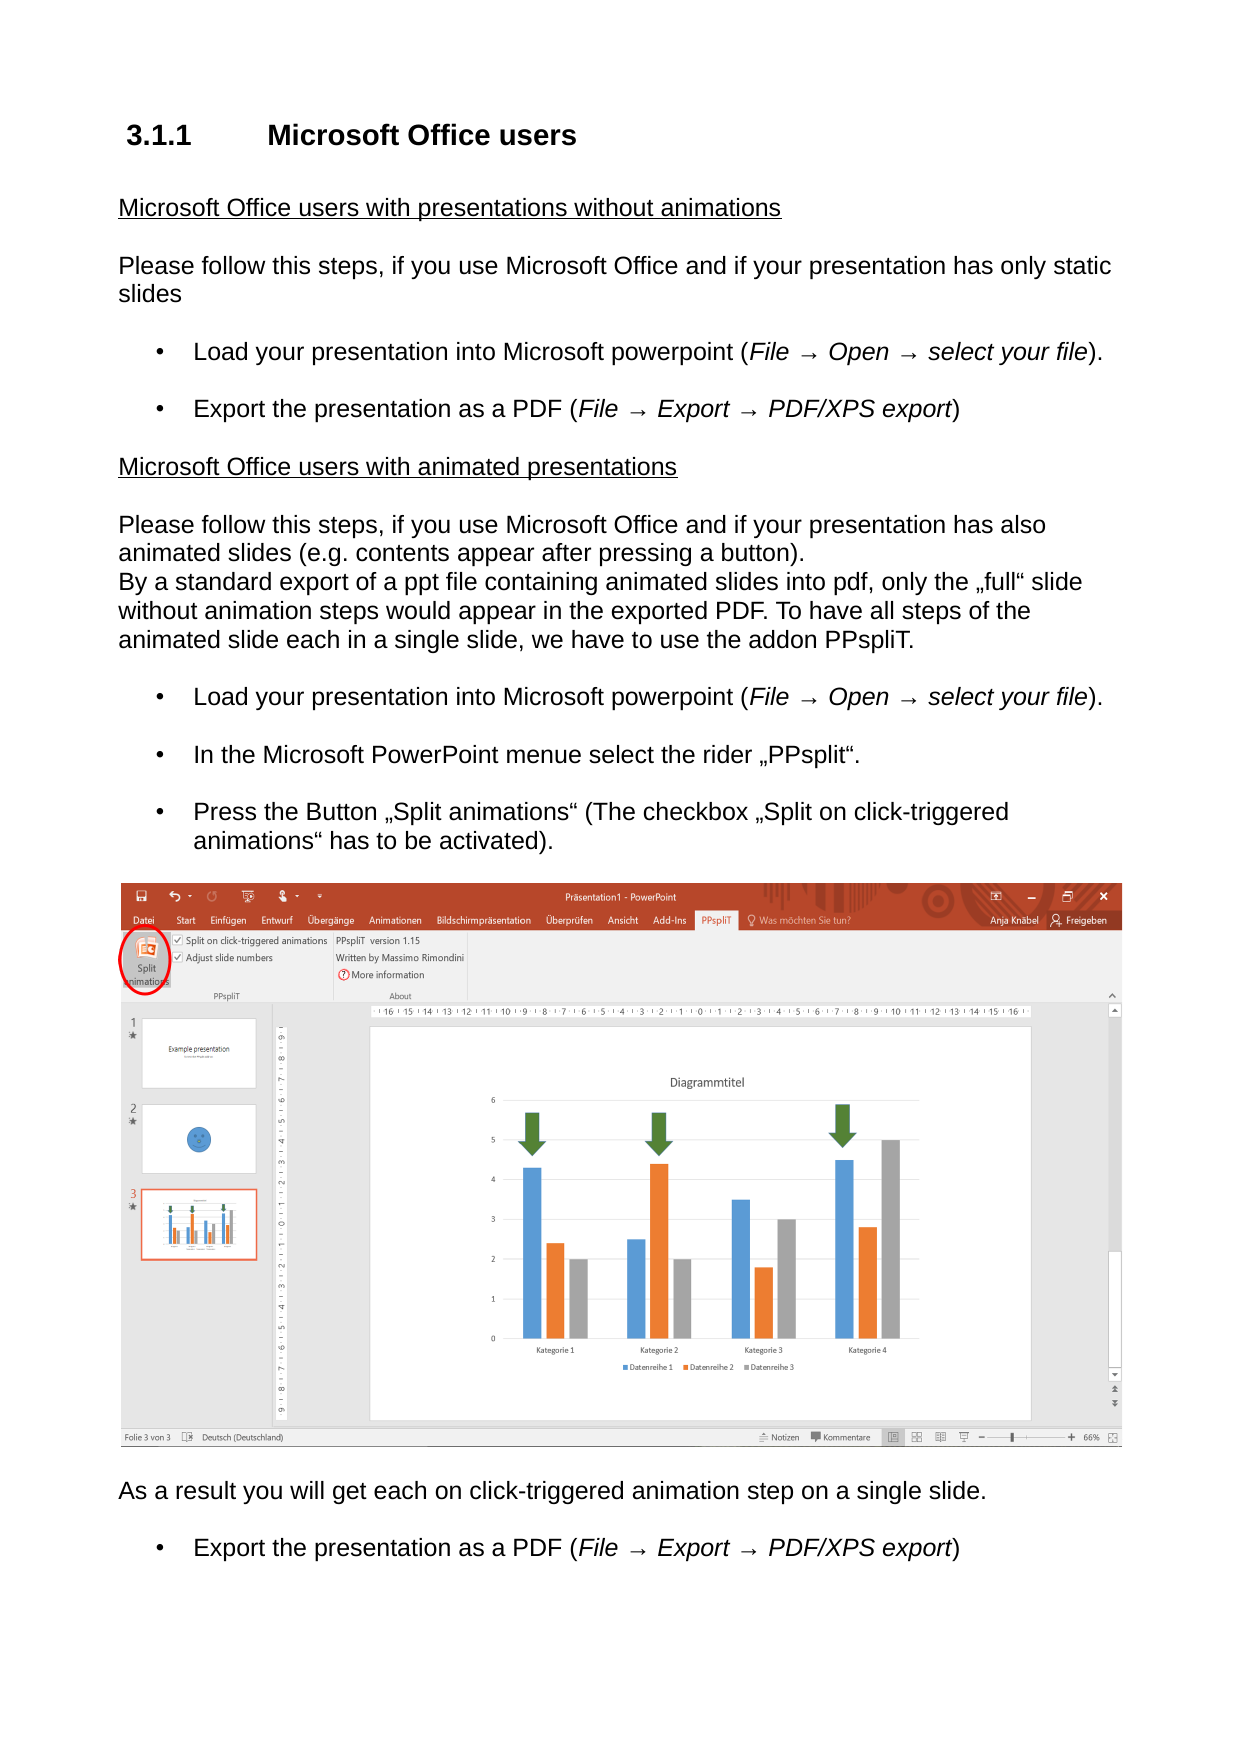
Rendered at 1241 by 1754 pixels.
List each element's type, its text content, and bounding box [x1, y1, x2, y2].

text Please follow this steps, if you use Microsoft Office and if your presentation has only static slides [118, 251, 1122, 308]
subtitle Microsoft Office users [118, 118, 1122, 152]
text By a standard export of a ppt file containing animated slides into pdf, only the „full“ slide without animation steps would appear in the exported PDF. To have all steps of the animated slide each in a single slide, we have to use the addon PPspliT. [118, 567, 1122, 653]
list Export the presentation as a PDF (File → Export → PDF/XPS export) [156, 1533, 1122, 1562]
list Press the Button „Split animations“ (The checkbox „Split on click-triggered animations“ has to be activated). [156, 797, 1122, 855]
list Export the presentation as a PDF (File → Export → PDF/XPS export) [156, 394, 1122, 423]
list In the Microsoft PowerPoint menue select the rider „PPsplit“. [156, 740, 1122, 768]
text Please follow this steps, if you use Microsoft Office and if your presentation has also animated slides (e.g. contents appear after pressing a button). [118, 509, 1122, 567]
picture [118, 883, 1123, 1447]
list Load your presentation into Microsoft powerpoint (File → Open → select your file). [156, 682, 1122, 711]
list Load your presentation into Microsoft powerpoint (File → Open → select your file). [156, 337, 1122, 366]
text Microsoft Office users with presentations without animations [118, 193, 1122, 222]
text Microsoft Office users with animated presentations [118, 452, 1122, 481]
text As a result you will get each on click-triggered animation step on a single slide. [118, 1476, 1122, 1504]
